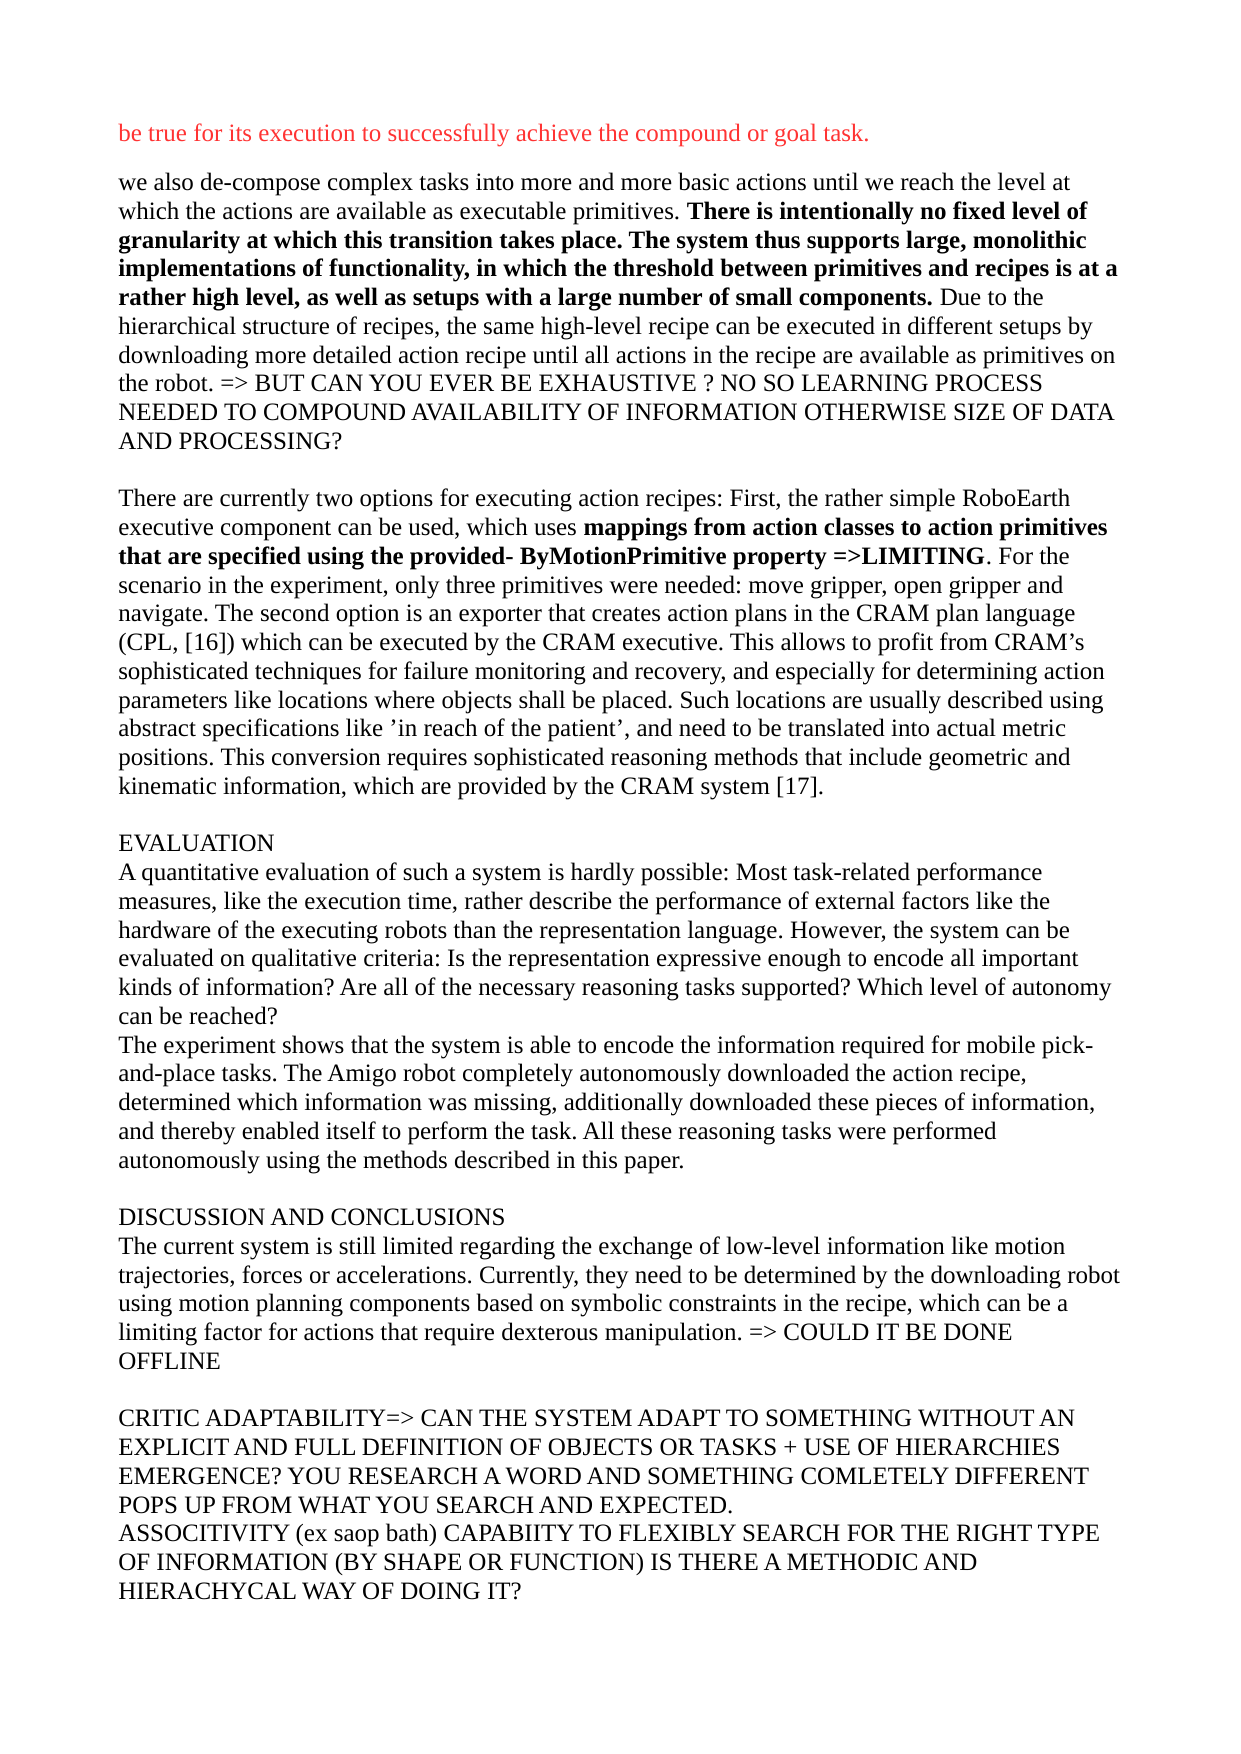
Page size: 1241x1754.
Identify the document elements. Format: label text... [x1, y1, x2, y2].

text The current system is still limited regarding the exchange of low-level information like motion [118, 1231, 1122, 1260]
text There are currently two options for executing action recipes: First, the rather simple RoboEarth executive component can be used, which uses mappings from action classes to action primitives that are specified using the provided- ByMotionPrimitive property =>LIMITING. For the scenario in the experiment, only three primitives were needed: move gripper, open gripper and navigate. The second option is an exporter that creates action plans in the CRAM plan language (CPL, [16]) which can be executed by the CRAM executive. This allows to profit from CRAM’s sophisticated techniques for failure monitoring and recovery, and especially for determining action parameters like locations where objects shall be placed. Such locations are usually described using abstract specifications like ’in reach of the patient’, and need to be translated into actual metric positions. This conversion requires sophisticated reasoning methods that include geometric and kinematic information, which are provided by the CRAM system [17]. [118, 483, 1122, 800]
text EVALUATION [118, 828, 1122, 857]
text ASSOCITIVITY (ex saop bath) CAPABIITY TO FLEXIBLY SEARCH FOR THE RIGHT TYPE OF INFORMATION (BY SHAPE OR FUNCTION) IS THERE A METHODIC AND HIERACHYCAL WAY OF DOING IT? [118, 1518, 1122, 1605]
text A quantitative evaluation of such a system is hardly possible: Most task-related performance measures, like the execution time, rather describe the performance of external factors like the hardware of the executing robots than the representation language. However, the system can be [118, 857, 1122, 943]
text be true for its execution to successfully achieve the compound or goal task. [118, 118, 1122, 147]
text evaluated on qualitative criteria: Is the representation expressive enough to encode all important kinds of information? Are all of the necessary reasoning tasks supported? Which level of autonomy can be reached? [118, 943, 1122, 1030]
text EMERGENCE? YOU RESEARCH A WORD AND SOMETHING COMLETELY DIFFERENT POPS UP FROM WHAT YOU SEARCH AND EXPECTED. [118, 1461, 1122, 1518]
text trajectories, forces or accelerations. Currently, they need to be determined by the downloading robot using motion planning components based on symbolic constraints in the recipe, which can be a limiting factor for actions that require dexterous manipulation. => COULD IT BE DONE OFFLINE [118, 1260, 1122, 1375]
text DISCUSSION AND CONCLUSIONS [118, 1202, 1122, 1231]
text The experiment shows that the system is able to encode the information required for mobile pick-and-place tasks. The Amigo robot completely autonomously downloaded the action recipe, determined which information was missing, additionally downloaded these pieces of information, and thereby enabled itself to perform the task. All these reasoning tasks were performed autonomously using the methods described in this paper. [118, 1030, 1122, 1173]
text we also de-compose complex tasks into more and more basic actions until we reach the level at which the actions are available as executable primitives. There is intentionally no fixed level of granularity at which this transition takes place. The system thus supports large, monolithic implementations of functionality, in which the threshold between primitives and recipes is at a rather high level, as well as setups with a large number of small components. Due to the hierarchical structure of recipes, the same high-level recipe can be executed in different setups by downloading more detailed action recipe until all actions in the recipe are available as primitives on the robot. => BUT CAN YOU EVER BE EXHAUSTIVE ? NO SO LEARNING PROCESS NEEDED TO COMPOUND AVAILABILITY OF INFORMATION OTHERWISE SIZE OF DATA AND PROCESSING? [118, 167, 1122, 455]
text CRITIC ADAPTABILITY=> CAN THE SYSTEM ADAPT TO SOMETHING WITHOUT AN EXPLICIT AND FULL DEFINITION OF OBJECTS OR TASKS + USE OF HIERARCHIES [118, 1403, 1122, 1461]
